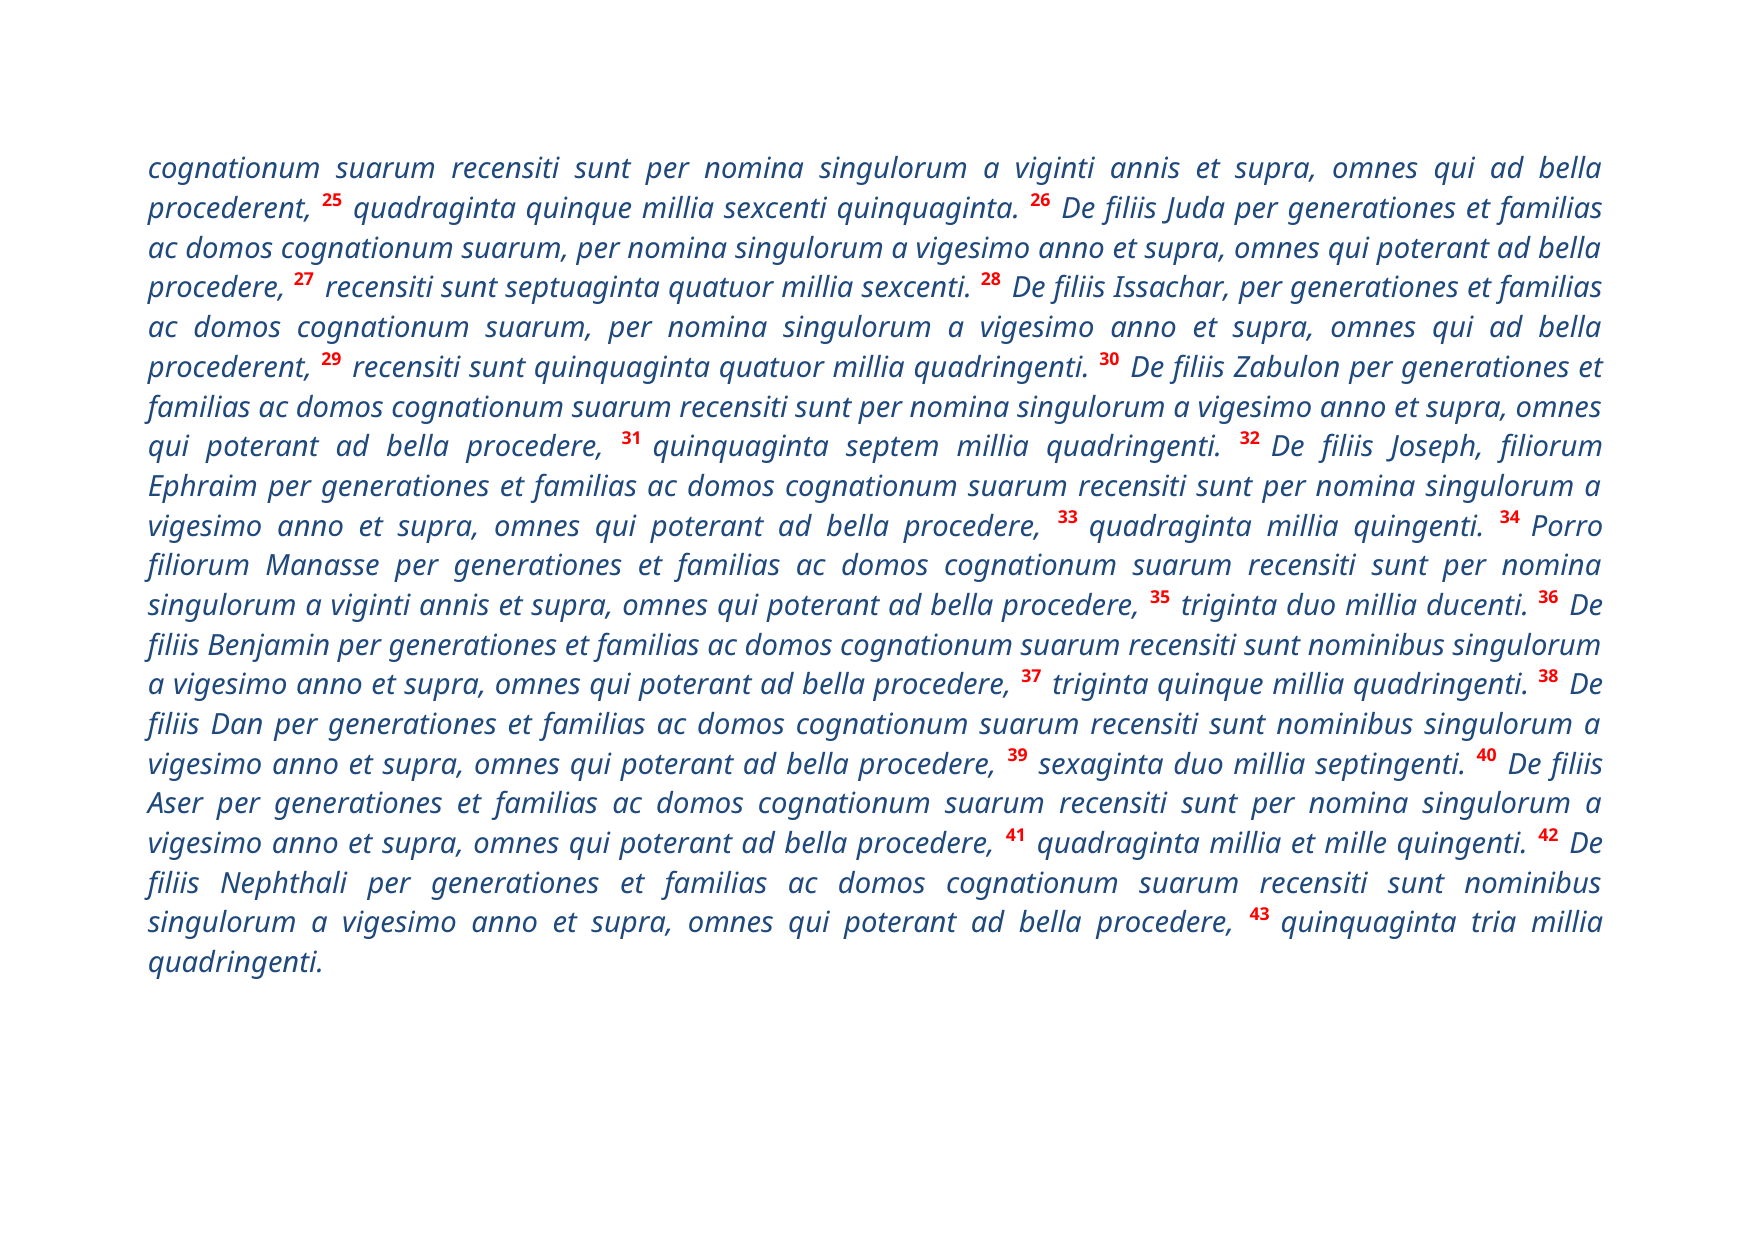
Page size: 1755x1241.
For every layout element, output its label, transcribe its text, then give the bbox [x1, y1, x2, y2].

text cognationum suarum recensiti sunt per nomina singulorum a viginti annis et supra, omnes qui ad bella procederent, 25 quadraginta quinque millia sexcenti quinquaginta. 26 De filiis Juda per generationes et familias ac domos cognationum suarum, per nomina singulorum a vigesimo anno et supra, omnes qui poterant ad bella procedere, 27 recensiti sunt septuaginta quatuor millia sexcenti. 28 De filiis Issachar, per generationes et familias ac domos cognationum suarum, per nomina singulorum a vigesimo anno et supra, omnes qui ad bella procederent, 29 recensiti sunt quinquaginta quatuor millia quadringenti. 30 De filiis Zabulon per generationes et familias ac domos cognationum suarum recensiti sunt per nomina singulorum a vigesimo anno et supra, omnes qui poterant ad bella procedere, 31 quinquaginta septem millia quadringenti. 32 De filiis Joseph, filiorum Ephraim per generationes et familias ac domos cognationum suarum recensiti sunt per nomina singulorum a vigesimo anno et supra, omnes qui poterant ad bella procedere, 33 quadraginta millia quingenti. 34 Porro filiorum Manasse per generationes et familias ac domos cognationum suarum recensiti sunt per nomina singulorum a viginti annis et supra, omnes qui poterant ad bella procedere, 35 triginta duo millia ducenti. 36 De filiis Benjamin per generationes et familias ac domos cognationum suarum recensiti sunt nominibus singulorum a vigesimo anno et supra, omnes qui poterant ad bella procedere, 37 triginta quinque millia quadringenti. 38 De filiis Dan per generationes et familias ac domos cognationum suarum recensiti sunt nominibus singulorum a vigesimo anno et supra, omnes qui poterant ad bella procedere, 39 sexaginta duo millia septingenti. 40 De filiis Aser per generationes et familias ac domos cognationum suarum recensiti sunt per nomina singulorum a vigesimo anno et supra, omnes qui poterant ad bella procedere, 41 quadraginta millia et mille quingenti. 42 De filiis Nephthali per generationes et familias ac domos cognationum suarum recensiti sunt nominibus singulorum a vigesimo anno et supra, omnes qui poterant ad bella procedere, 43 quinquaginta tria millia quadringenti. [148, 148, 1606, 981]
